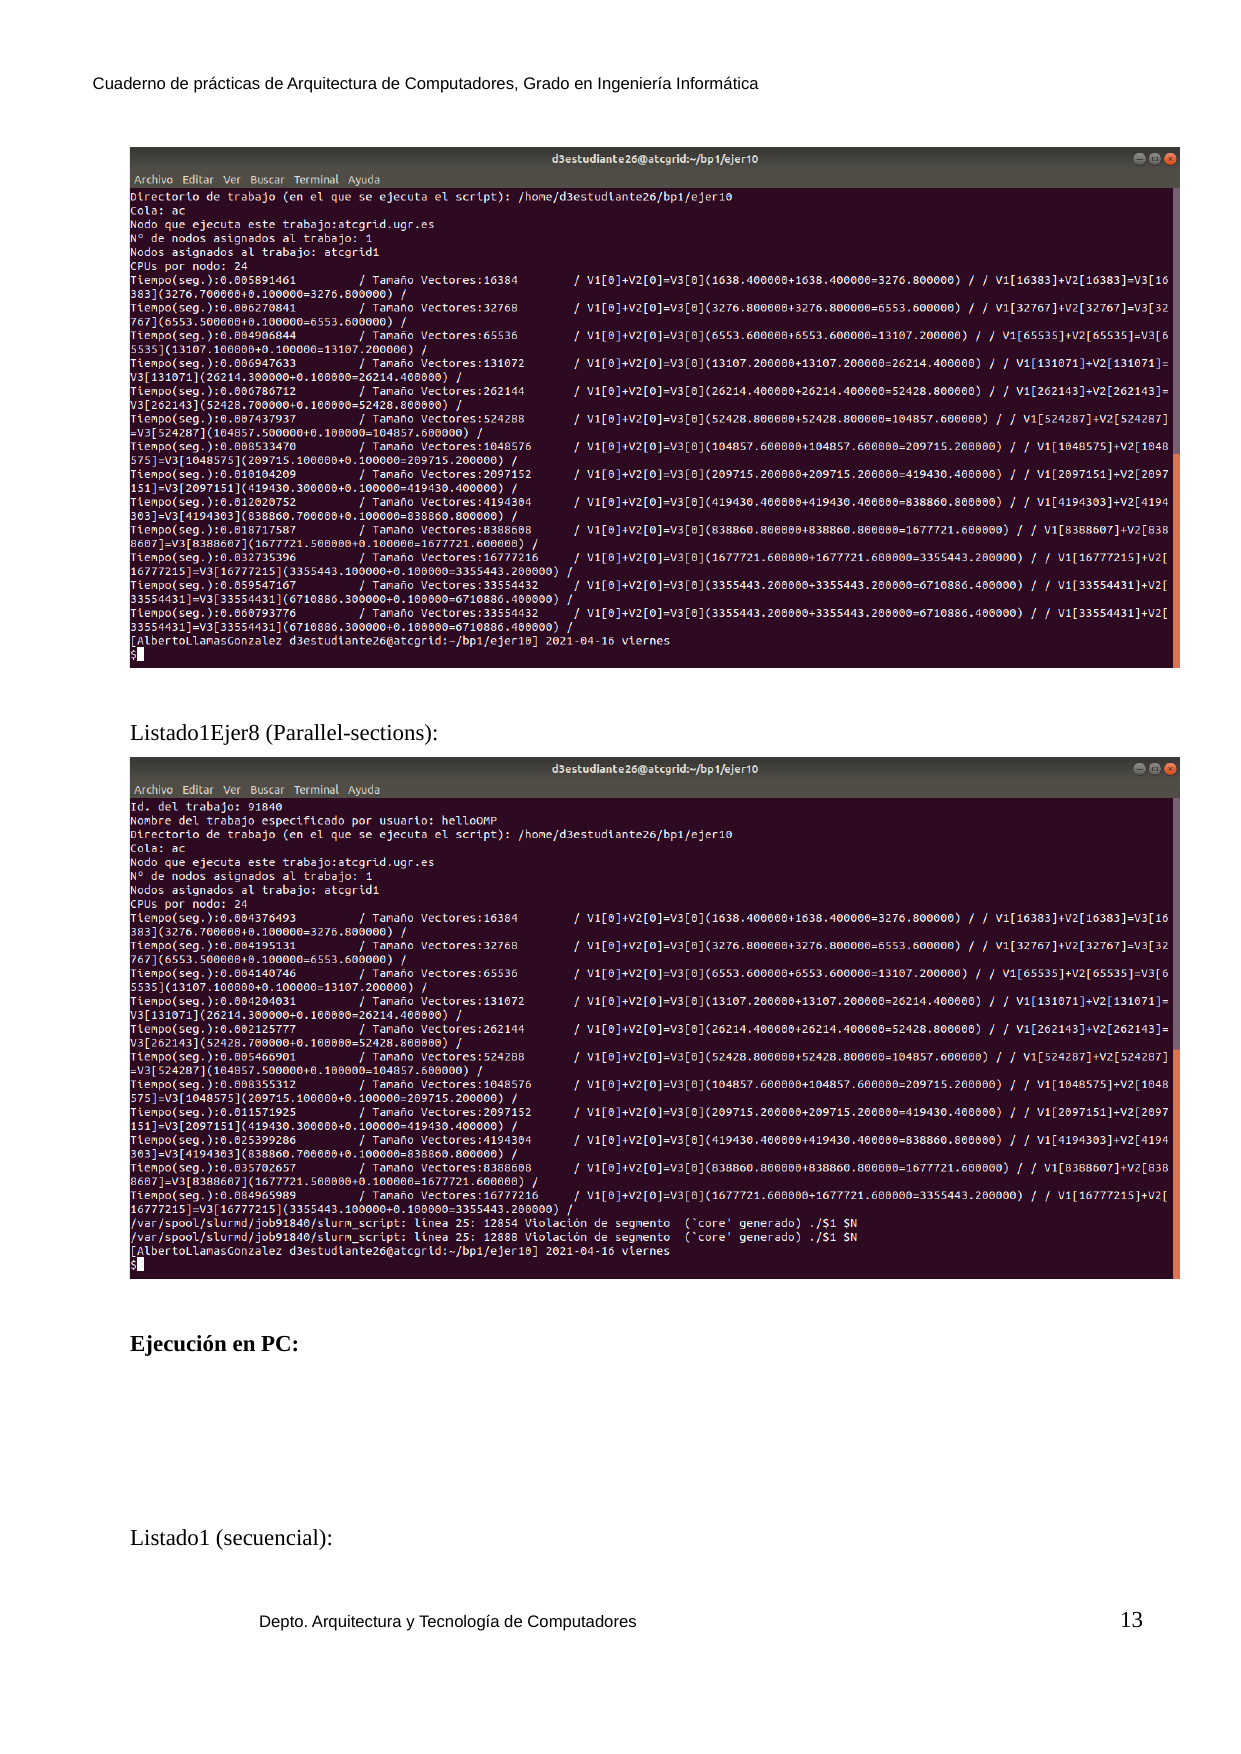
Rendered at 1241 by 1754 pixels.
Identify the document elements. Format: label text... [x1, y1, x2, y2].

list Ejecución en PC: [130, 1330, 1143, 1356]
list Listado1 (secuencial): [130, 1524, 1143, 1551]
list Listado1Ejer8 (Parallel-sections): [130, 719, 1143, 745]
